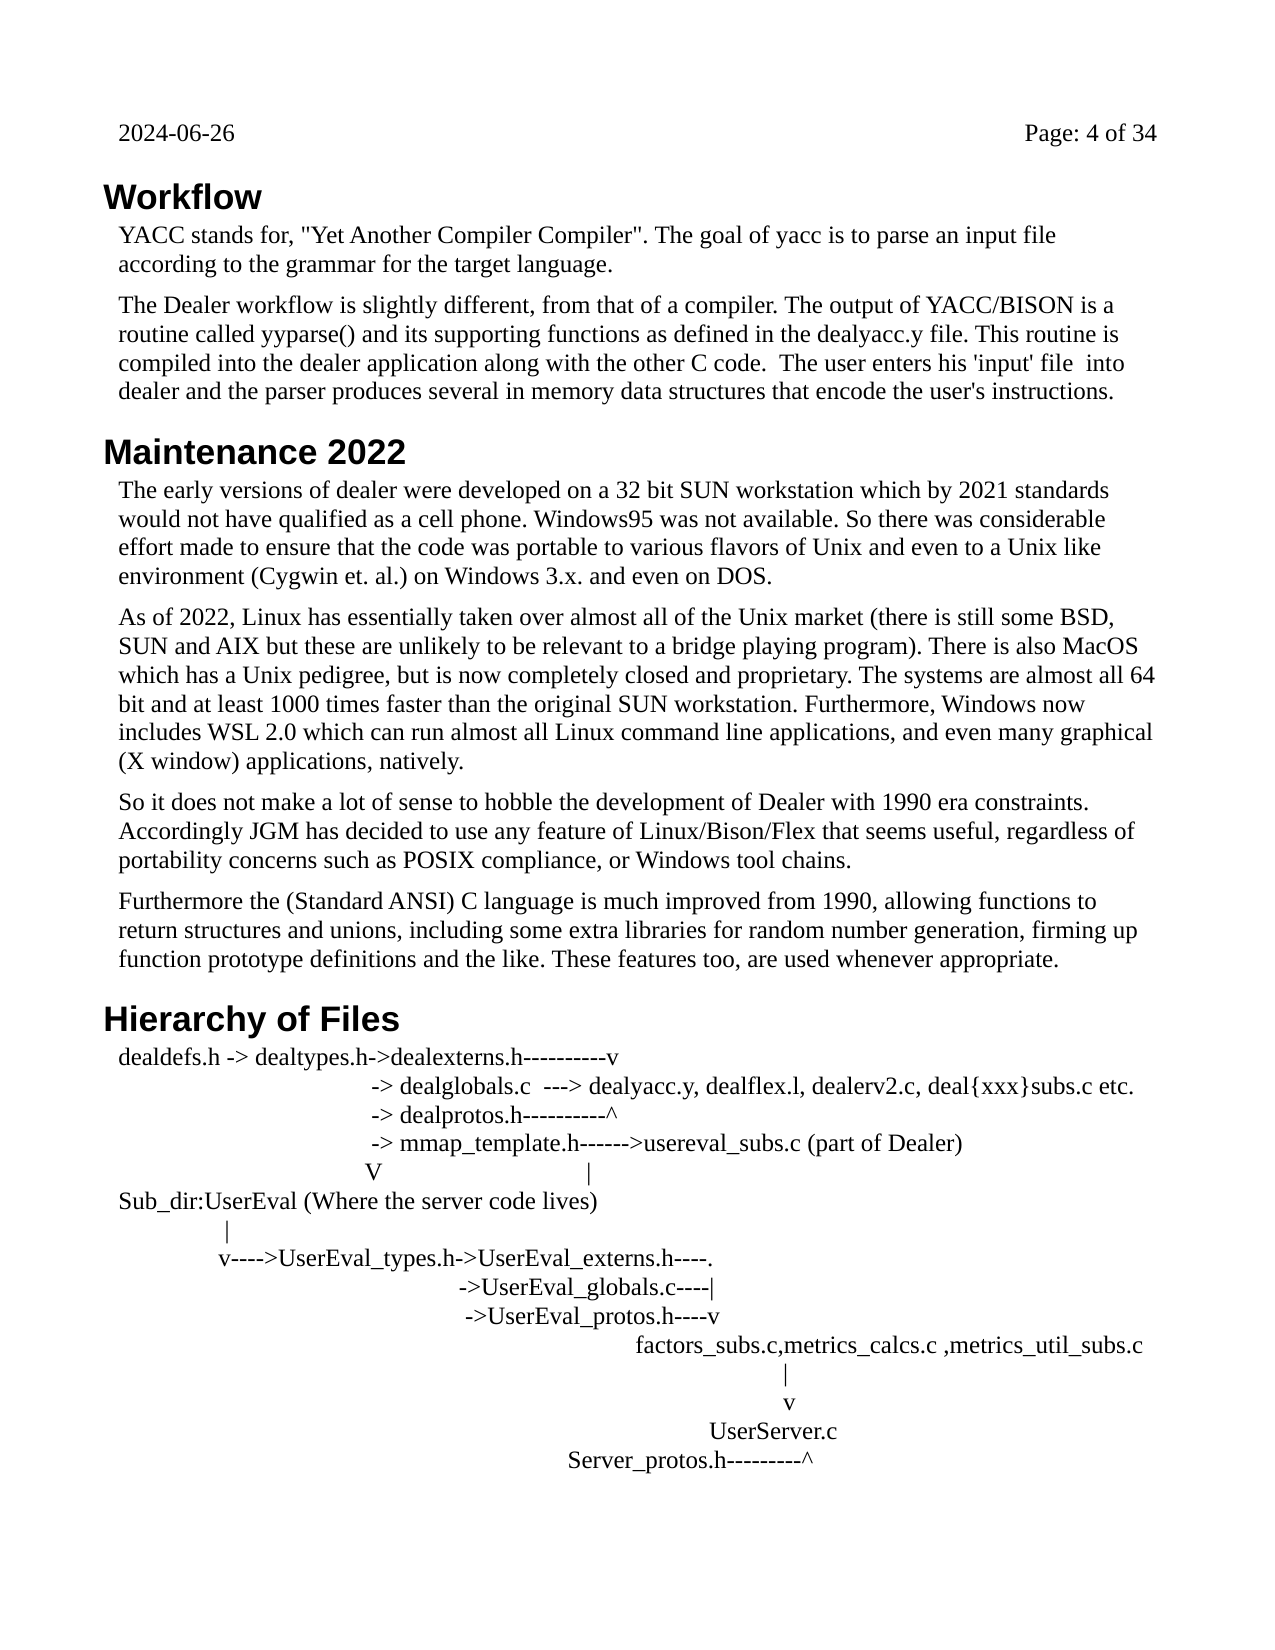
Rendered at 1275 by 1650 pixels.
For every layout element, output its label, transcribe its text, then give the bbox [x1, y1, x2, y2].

text v [118, 1387, 1157, 1416]
text dealdefs.h -> dealtypes.h->dealexterns.h----------v [118, 1042, 1157, 1071]
text -> dealprotos.h----------^ [118, 1100, 1157, 1128]
text The early versions of dealer were developed on a 32 bit SUN workstation which by 2021 standards would not have qualified as a cell phone. Windows95 was not available. So there was considerable effort made to ensure that the code was portable to various flavors of Unix and even to a Unix like environment (Cygwin et. al.) on Windows 3.x. and even on DOS. [118, 475, 1157, 590]
text -> mmap_template.h------>usereval_subs.c (part of Dealer) [118, 1128, 1157, 1157]
text UserServer.c [118, 1416, 1157, 1445]
text v---->UserEval_types.h->UserEval_externs.h----. [118, 1243, 1157, 1272]
subtitle Maintenance 2022 [103, 431, 1157, 472]
text Furthermore the (Standard ANSI) C language is much improved from 1990, allowing functions to return structures and unions, including some extra libraries for random number generation, firming up function prototype definitions and the like. These features too, are used whenever appropriate. [118, 886, 1157, 972]
text -> dealglobals.c ---> dealyacc.y, dealflex.l, dealerv2.c, deal{xxx}subs.c etc. [118, 1071, 1157, 1100]
text Server_protos.h---------^ [118, 1445, 1157, 1473]
text | [118, 1215, 1157, 1243]
text ->UserEval_protos.h----v [118, 1301, 1157, 1330]
text The Dealer workflow is slightly different, from that of a compiler. The output of YACC/BISON is a routine called yyparse() and its supporting functions as defined in the dealyacc.y file. This routine is compiled into the dealer application along with the other C code. The user enters his 'input' file into dealer and the parser produces several in memory data structures that encode the user's instructions. [118, 290, 1157, 405]
text | [118, 1358, 1157, 1387]
text V | [118, 1157, 1157, 1186]
text As of 2022, Linux has essentially taken over almost all of the Unix market (there is still some BSD, SUN and AIX but these are unlikely to be relevant to a bridge playing program). There is also MacOS which has a Unix pedigree, but is now completely closed and proprietary. The systems are almost all 64 bit and at least 1000 times faster than the original SUN workstation. Furthermore, Windows now includes WSL 2.0 which can run almost all Linux command line applications, and even many graphical (X window) applications, natively. [118, 602, 1157, 775]
text So it does not make a lot of sense to hobble the development of Dealer with 1990 era constraints. Accordingly JGM has decided to use any feature of Linux/Bison/Flex that seems useful, regardless of portability concerns such as POSIX compliance, or Windows tool chains. [118, 787, 1157, 874]
subtitle Hierarchy of Files [103, 998, 1157, 1039]
text ->UserEval_globals.c----| [118, 1272, 1157, 1301]
text Sub_dir:UserEval (Where the server code lives) [118, 1186, 1157, 1215]
text YACC stands for, "Yet Another Compiler Compiler". The goal of yacc is to parse an input file according to the grammar for the target language. [118, 220, 1157, 278]
subtitle Workflow [103, 176, 1157, 217]
text factors_subs.c,metrics_calcs.c ,metrics_util_subs.c [118, 1330, 1157, 1358]
